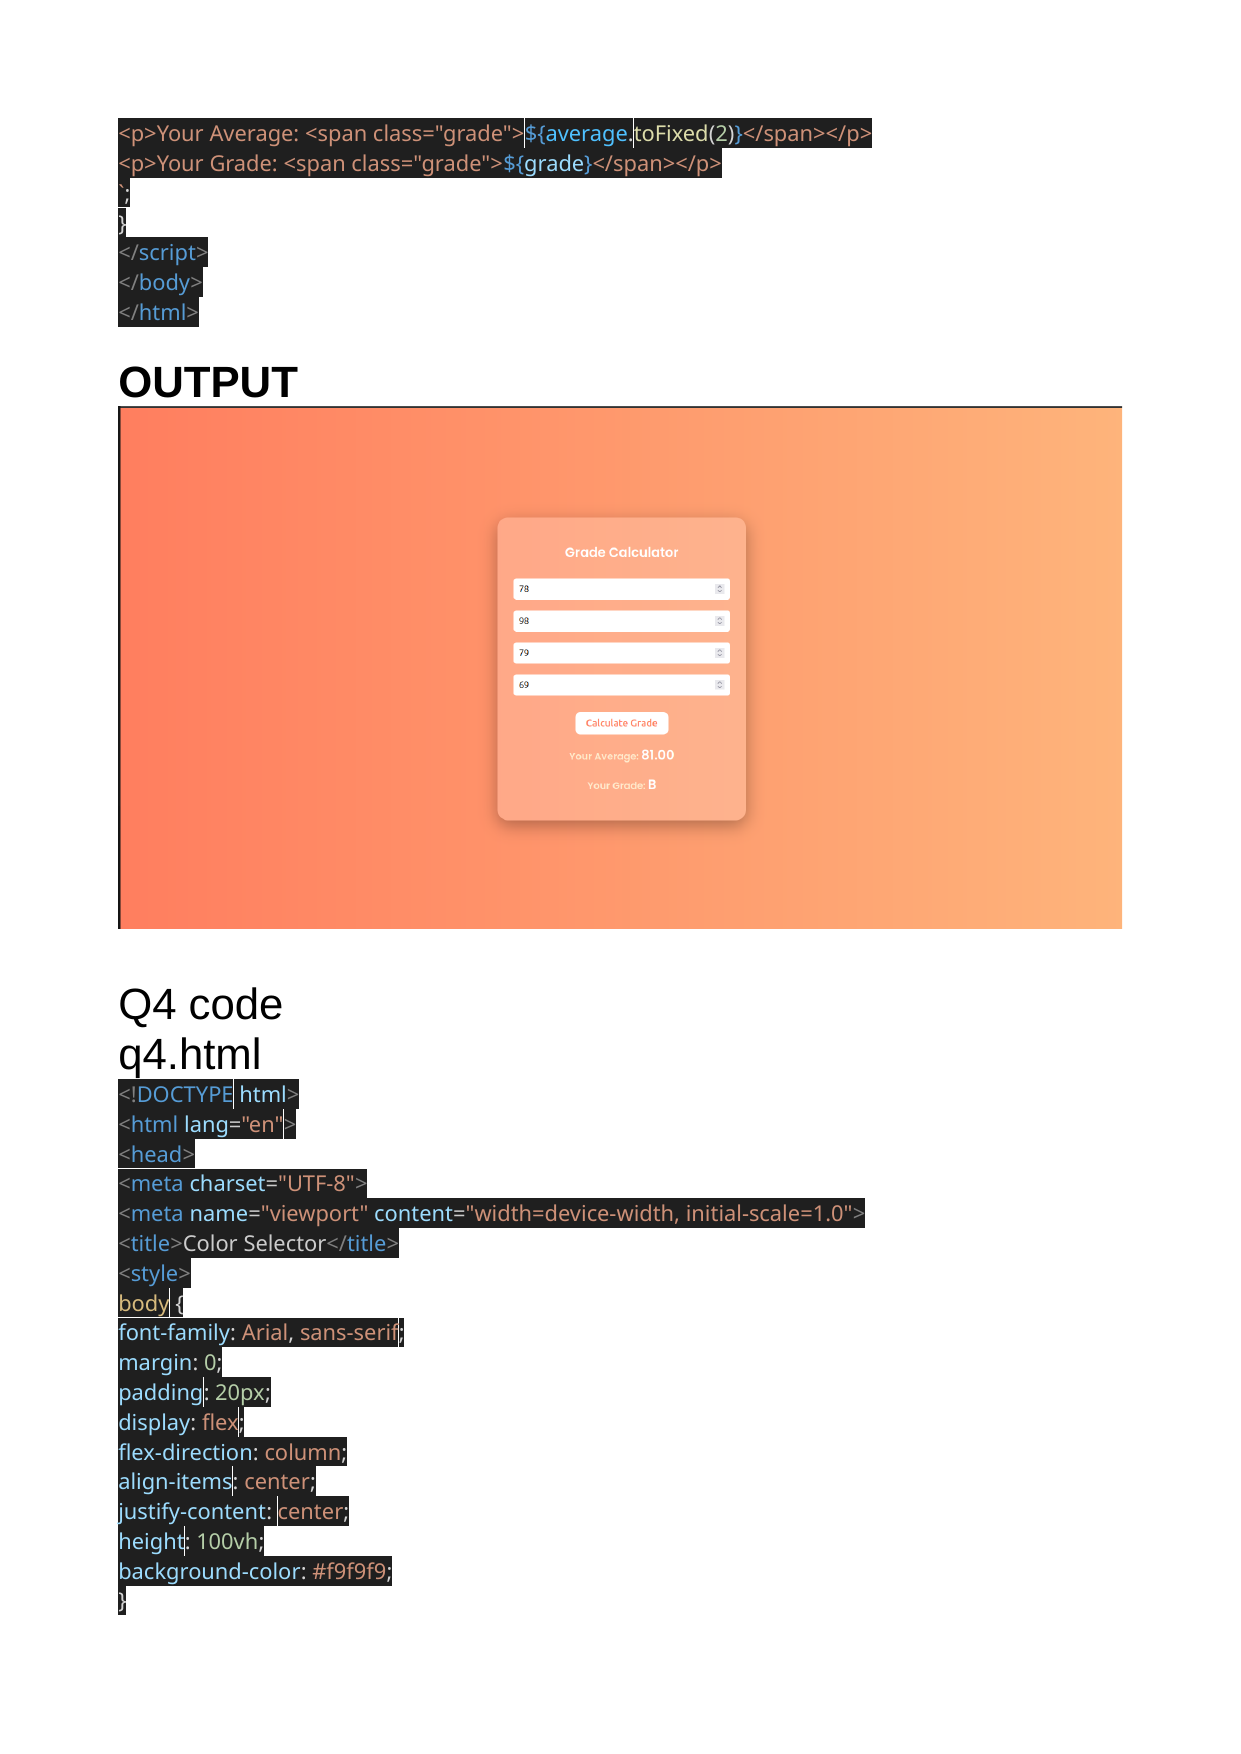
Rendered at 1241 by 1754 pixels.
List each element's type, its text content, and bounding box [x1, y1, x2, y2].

text <p>Your Average: <span class="grade">${average.toFixed(2)}</span></p> [118, 118, 1122, 148]
text <meta charset="UTF-8"> [118, 1168, 1122, 1198]
text <title>Color Selector</title> [118, 1228, 1122, 1258]
text <style> [118, 1258, 1122, 1288]
text height: 100vh; [118, 1526, 1122, 1556]
text justify-content: center; [118, 1496, 1122, 1526]
text body { [118, 1288, 1122, 1317]
text padding: 20px; [118, 1377, 1122, 1407]
text } [118, 1586, 1122, 1615]
picture [118, 406, 1123, 929]
text OUTPUT [118, 356, 1122, 406]
text </script> [118, 237, 1122, 267]
text <html lang="en"> [118, 1109, 1122, 1139]
text flex-direction: column; [118, 1437, 1122, 1466]
text font-family: Arial, sans-serif; [118, 1317, 1122, 1347]
text } [118, 207, 1122, 237]
text align-items: center; [118, 1466, 1122, 1496]
text margin: 0; [118, 1347, 1122, 1377]
text `; [118, 178, 1122, 207]
text background-color: #f9f9f9; [118, 1556, 1122, 1586]
text <p>Your Grade: <span class="grade">${grade}</span></p> [118, 148, 1122, 178]
text display: flex; [118, 1407, 1122, 1437]
text </html> [118, 297, 1122, 327]
text <!DOCTYPE html> [118, 1079, 1122, 1109]
text q4.html [118, 1029, 1122, 1079]
text <meta name="viewport" content="width=device-width, initial-scale=1.0"> [118, 1198, 1122, 1228]
text </body> [118, 267, 1122, 297]
text <head> [118, 1139, 1122, 1168]
text Q4 code [118, 978, 1122, 1029]
